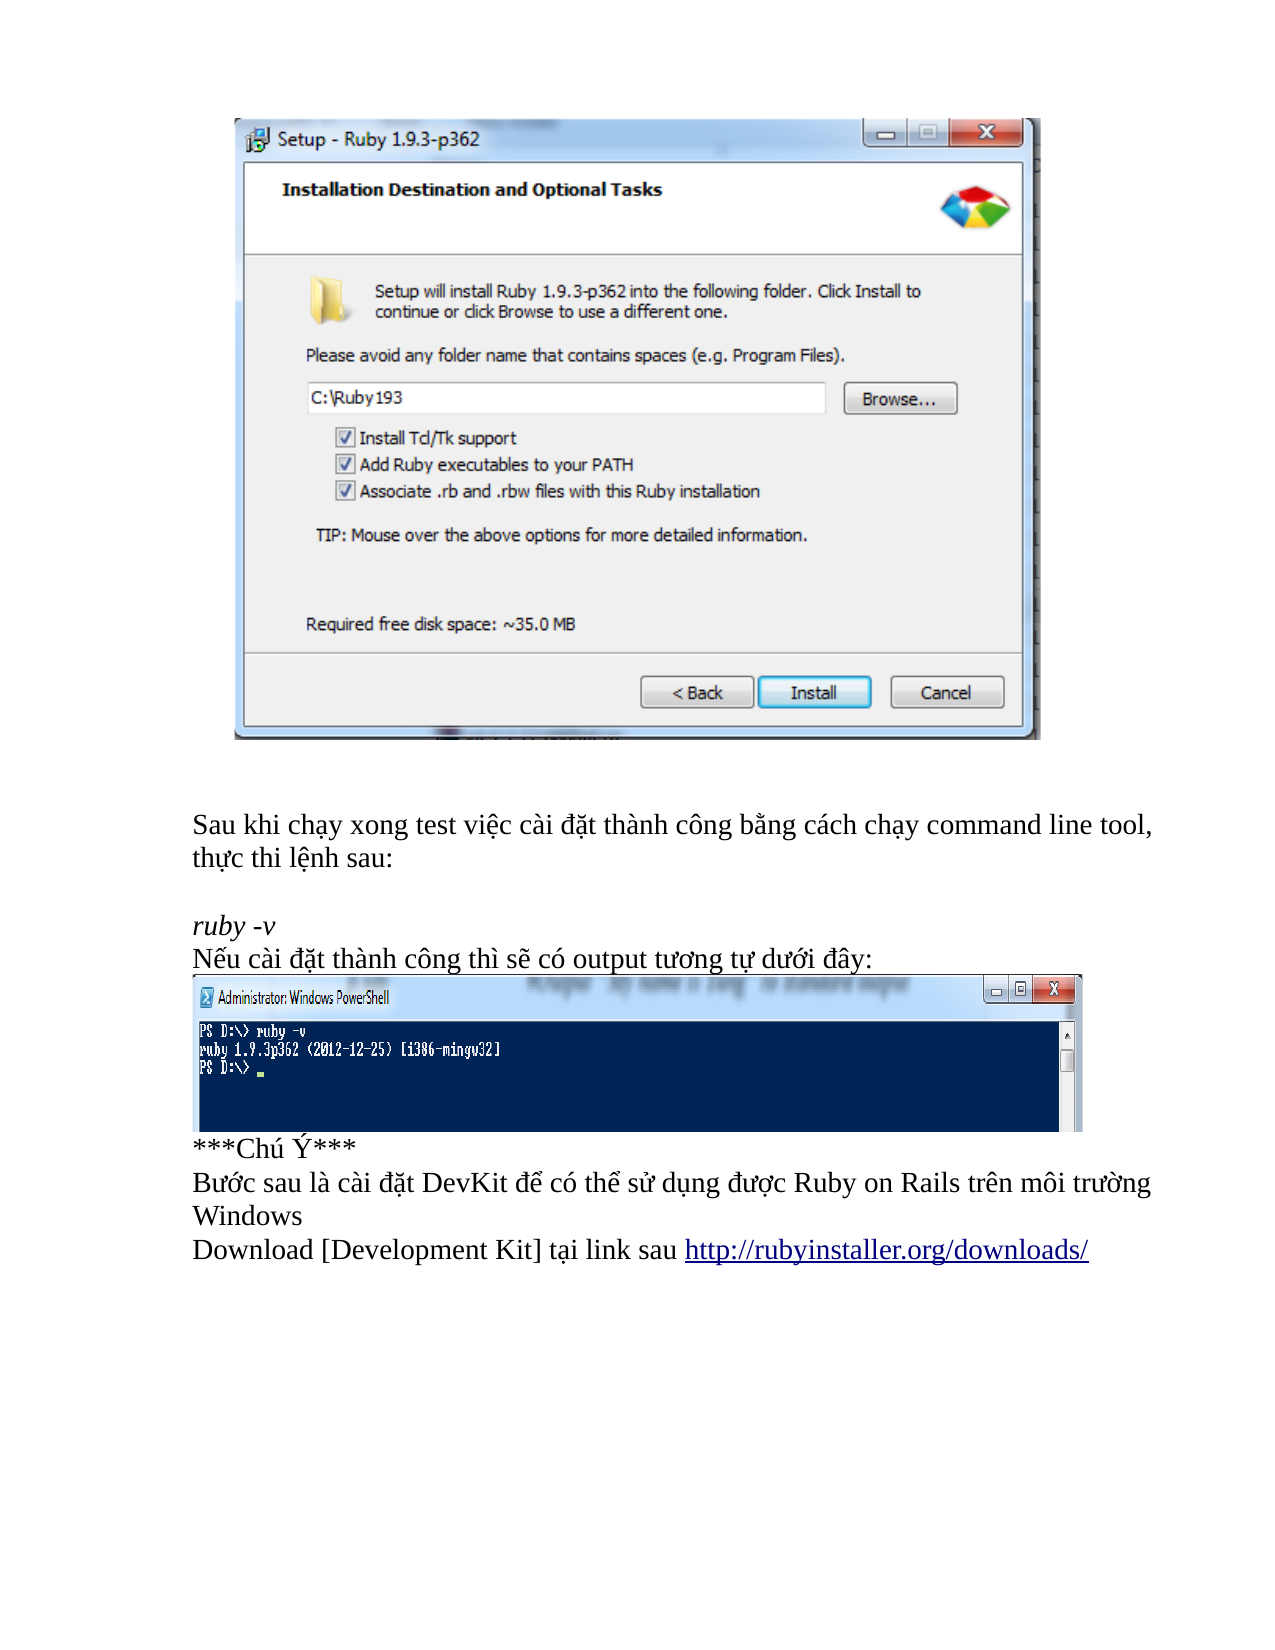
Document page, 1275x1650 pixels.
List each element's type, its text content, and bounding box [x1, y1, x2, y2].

text Bước sau là cài đặt DevKit để có thể sử dụng được Ruby on Rails trên môi trường Windows [118, 1165, 1157, 1232]
text Download [Development Kit] tại link sau http://rubyinstaller.org/downloads/ [118, 1232, 1157, 1265]
text Nếu cài đặt thành công thì sẽ có output tương tự dưới đây: [118, 941, 1157, 975]
text ruby -v [118, 908, 1157, 941]
picture [234, 118, 1041, 740]
text ***Chú Ý*** [118, 1048, 1157, 1165]
picture [192, 974, 1083, 1132]
text Sau khi chạy xong test việc cài đặt thành công bằng cách chạy command line tool, thực thi lệnh sau: [118, 807, 1157, 874]
